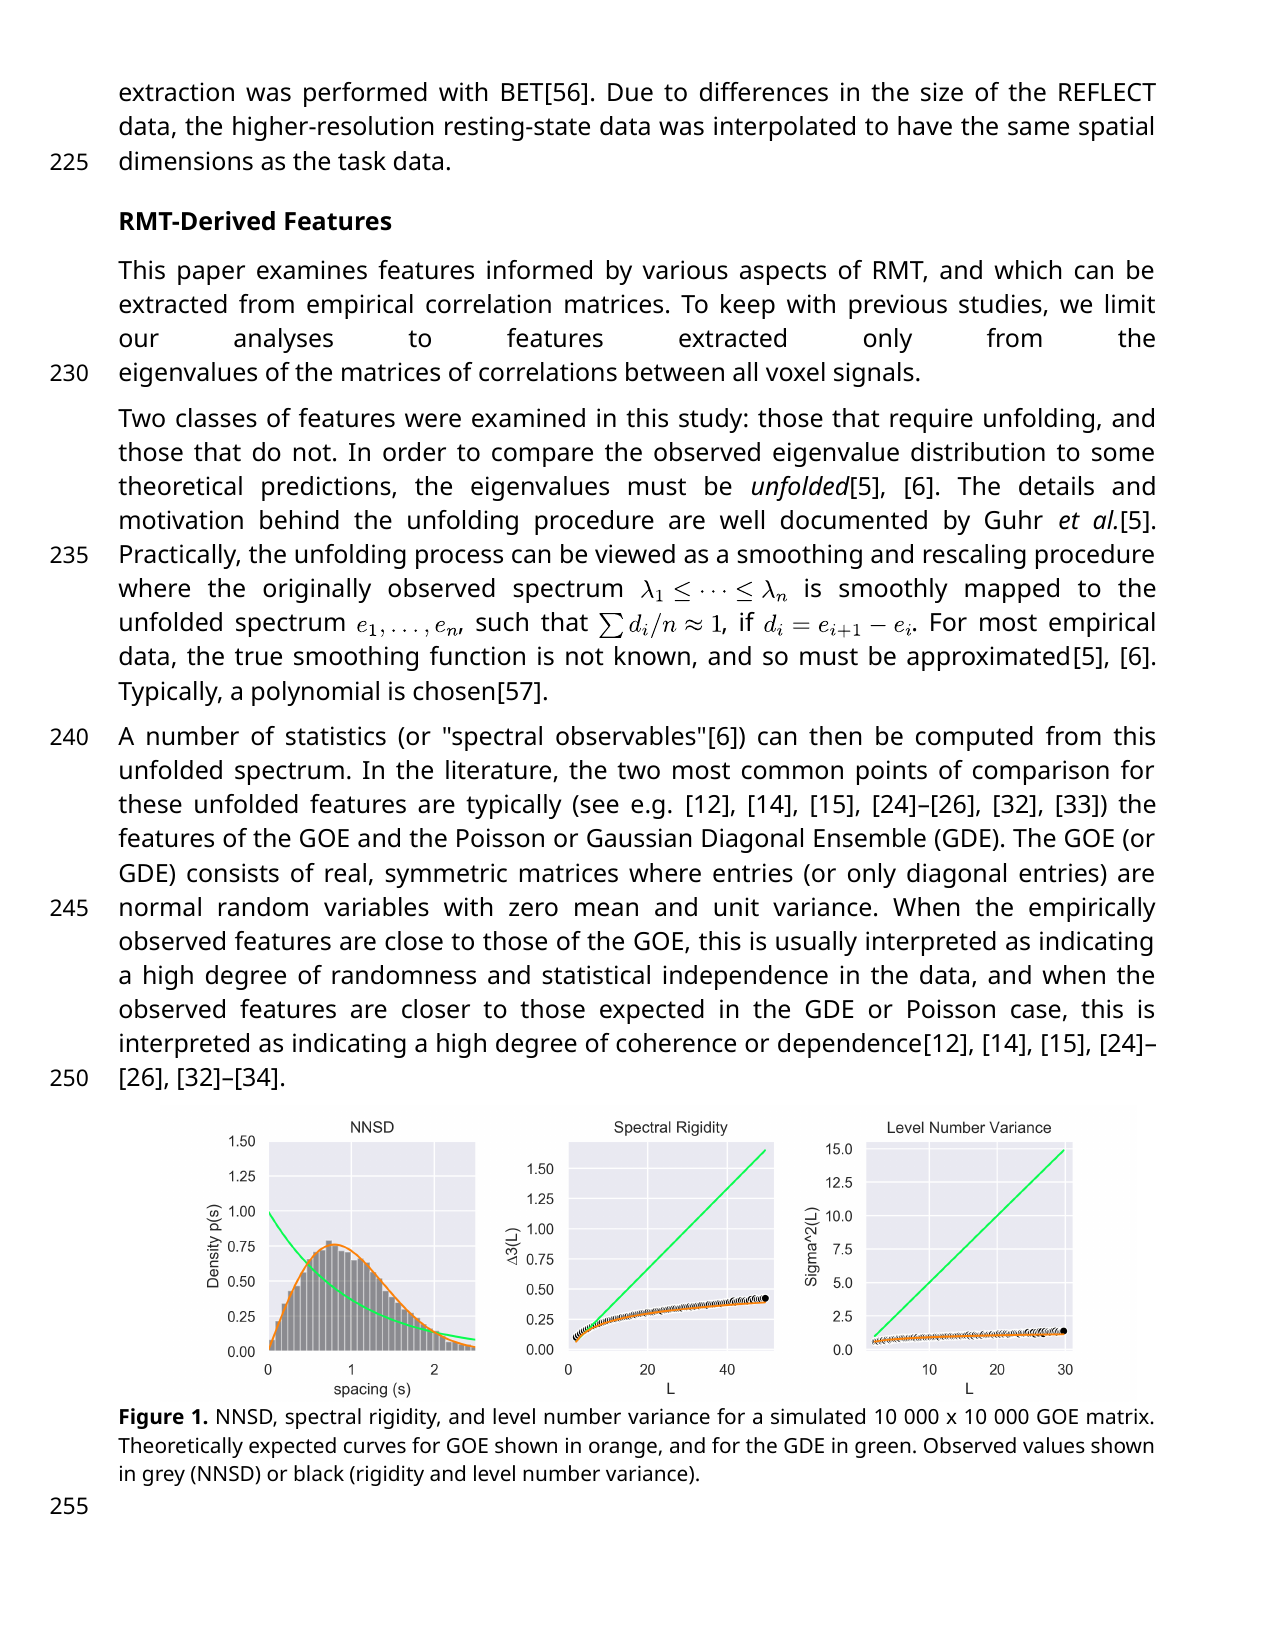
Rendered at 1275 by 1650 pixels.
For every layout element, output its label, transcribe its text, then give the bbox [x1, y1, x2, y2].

text This paper examines features informed by various aspects of RMT, and which can be extracted from empirical correlation matrices. To keep with previous studies, we limit our analyses to features extracted only from the eigenvalues of the matrices of correlations between all voxel signals. [118, 253, 1157, 389]
text Two classes of features were examined in this study: those that require unfolding, and those that do not. In order to compare the observed eigenvalue distribution to some theoretical predictions, the eigenvalues must be unfolded[5], [6]. The details and motivation behind the unfolding procedure are well documented by Guhr et al.[5]. Practically, the unfolding process can be viewed as a smoothing and rescaling procedure where the originally observed spectrum is smoothly mapped to the unfolded spectrum , such that , if . For most empirical data, the true smoothing function is not known, and so must be approximated[5], [6]. Typically, a polynomial is chosen[57]. [118, 401, 1157, 707]
text Figure 1. NNSD, spectral rigidity, and level number variance for a simulated 10 000 x 10 000 GOE matrix. Theoretically expected curves for GOE shown in orange, and for the GDE in green. Observed values shown in grey (NNSD) or black (rigidity and level number variance). [118, 1139, 1157, 1488]
text extraction was performed with BET[56]. Due to differences in the size of the REFLECT data, the higher-resolution resting-state data was interpolated to have the same spatial dimensions as the task data. [118, 75, 1157, 177]
subtitle RMT-Derived Features [118, 204, 1157, 238]
text A number of statistics (or "spectral observables"[6]) can then be computed from this unfolded spectrum. In the literature, the two most common points of comparison for these unfolded features are typically (see e.g. [12], [14], [15], [24]–[26], [32], [33]) the features of the GOE and the Poisson or Gaussian Diagonal Ensemble (GDE). The GOE (or GDE) consists of real, symmetric matrices where entries (or only diagonal entries) are normal random variables with zero mean and unit variance. When the empirically observed features are close to those of the GOE, this is usually interpreted as indicating a high degree of randomness and statistical independence in the data, and when the observed features are closer to those expected in the GDE or Poisson case, this is interpreted as indicating a high degree of coherence or dependence[12], [14], [15], [24]–[26], [32]–[34]. [118, 719, 1157, 1094]
picture [160, 1105, 1137, 1402]
